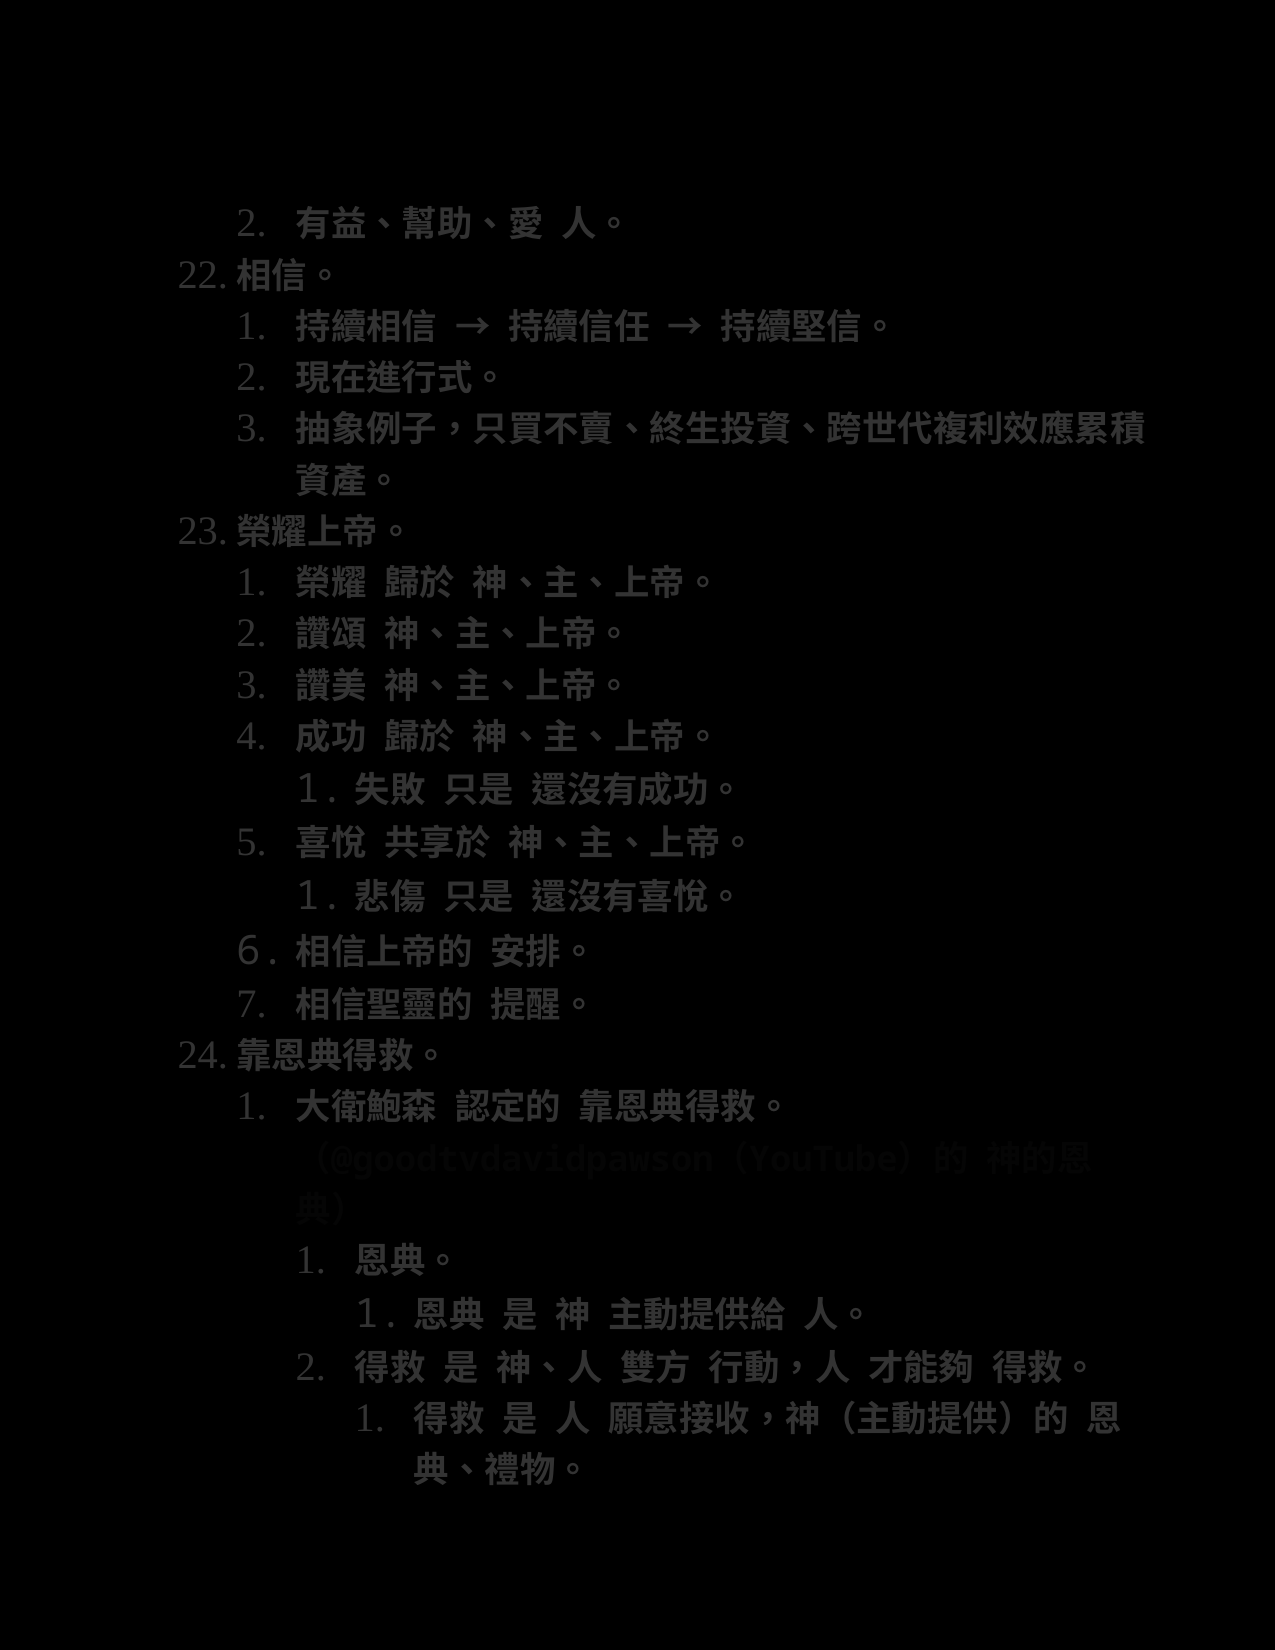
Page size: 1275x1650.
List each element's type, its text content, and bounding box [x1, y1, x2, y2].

list 相信上帝的 安排。 [236, 921, 1157, 976]
list 相信。 [177, 247, 1157, 298]
list 喜悅 共享於 神、主、上帝。 [236, 815, 1157, 866]
list 大衛鮑森 認定的 靠恩典得救。（@goodtvdavidpawson（YouTube）的 神的恩典） [236, 1079, 1157, 1232]
list 榮耀上帝。 [177, 503, 1157, 554]
list 抽象例子，只買不賣、終生投資、跨世代複利效應累積資產。 [236, 401, 1157, 503]
list 相信聖靈的 提醒。 [236, 976, 1157, 1027]
list 讚美 神、主、上帝。 [236, 657, 1157, 708]
list 靠恩典得救。 [177, 1027, 1157, 1079]
list 悲傷 只是 還沒有喜悅。 [295, 866, 1157, 921]
list 現在進行式。 [236, 349, 1157, 401]
list 有益、幫助、愛 人。 [236, 196, 1157, 247]
list 讚頌 神、主、上帝。 [236, 606, 1157, 657]
list 持續相信 → 持續信任 → 持續堅信。 [236, 298, 1157, 349]
list 恩典。 [295, 1232, 1157, 1284]
list 恩典 是 神 主動提供給 人。 [354, 1284, 1157, 1339]
list 失敗 只是 還沒有成功。 [295, 759, 1157, 815]
list 得救 是 神、人 雙方 行動，人 才能夠 得救。 [295, 1339, 1157, 1390]
list 得救 是 人 願意接收，神（主動提供）的 恩典、禮物。 [354, 1390, 1157, 1493]
list 榮耀 歸於 神、主、上帝。 [236, 554, 1157, 606]
list 成功 歸於 神、主、上帝。 [236, 708, 1157, 759]
